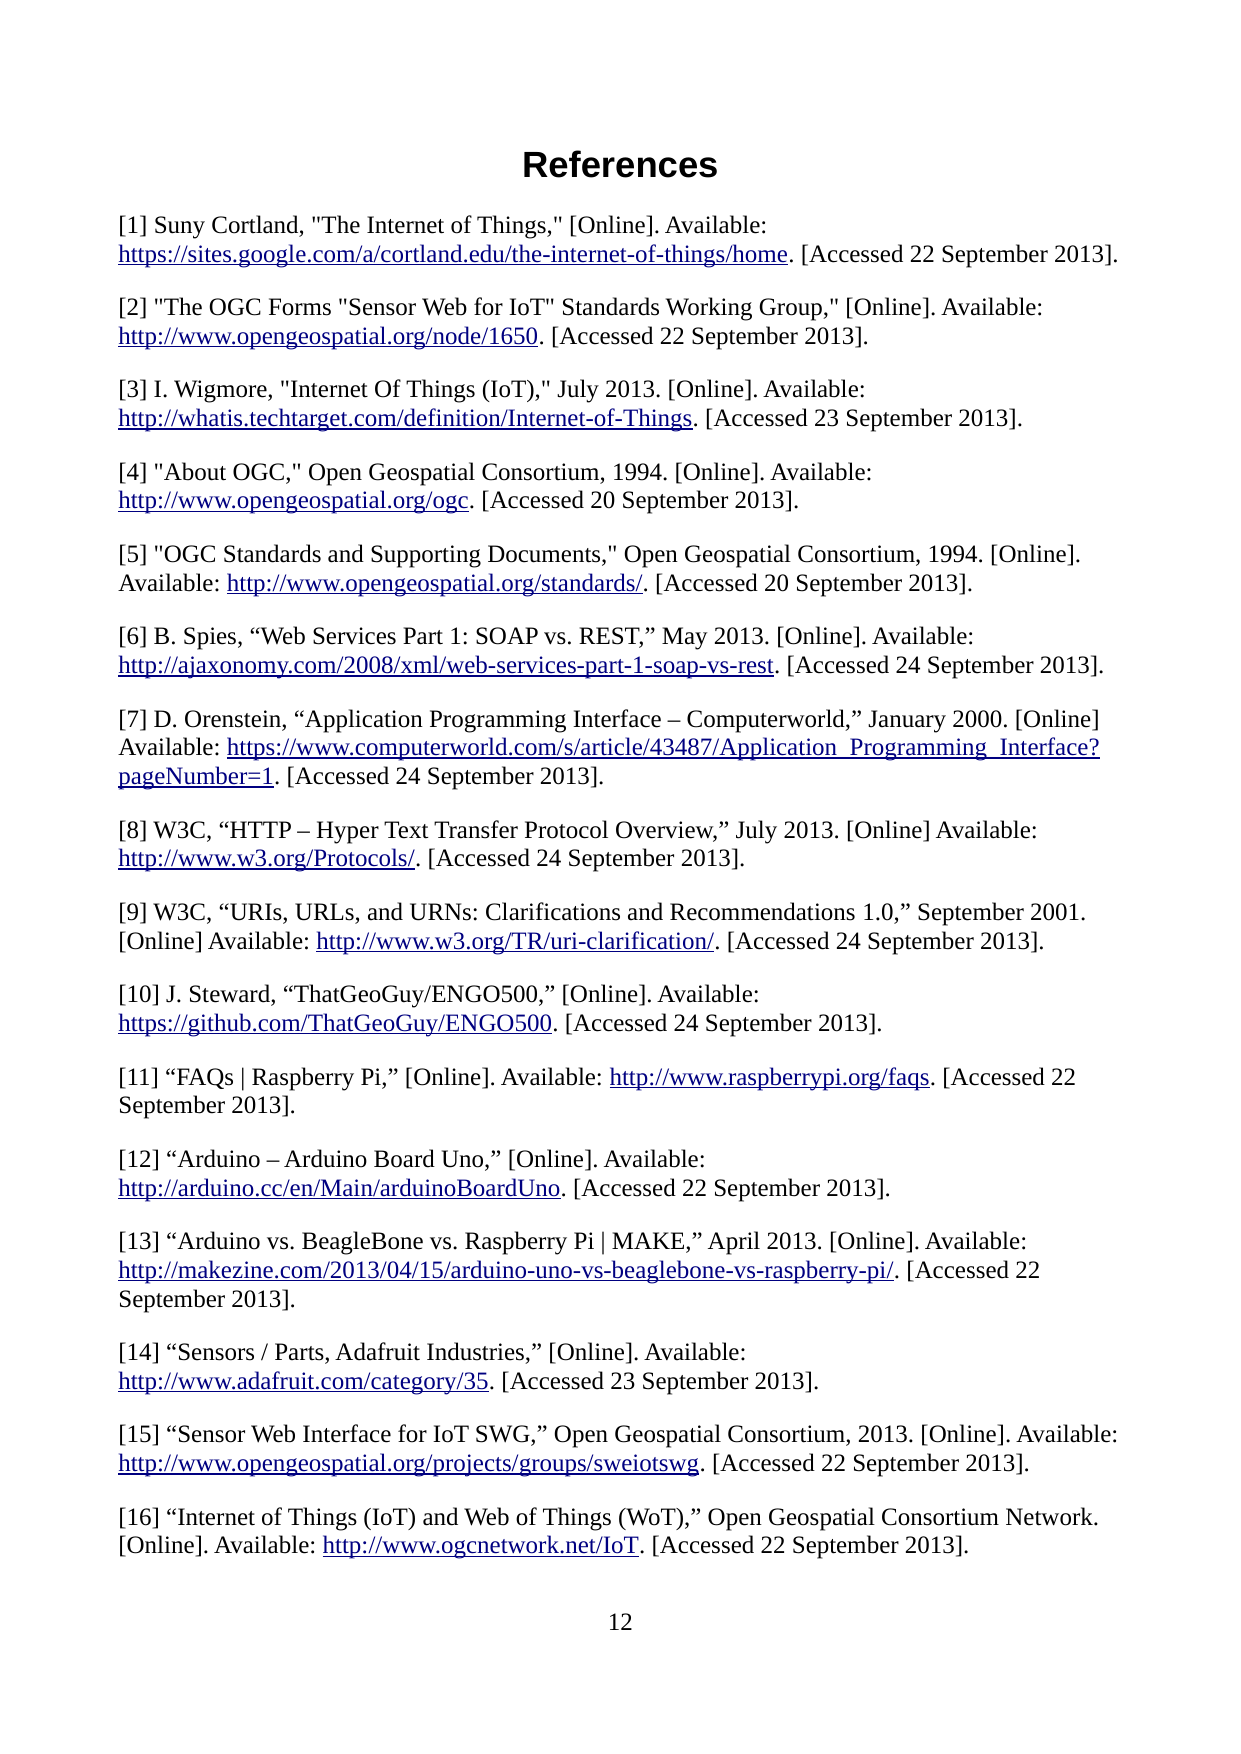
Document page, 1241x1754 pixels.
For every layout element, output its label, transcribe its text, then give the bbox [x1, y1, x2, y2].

text [12] “Arduino – Arduino Board Uno,” [Online]. Available: http://arduino.cc/en/Main/arduinoBoardUno. [Accessed 22 September 2013]. [118, 1144, 1122, 1201]
text [4] "About OGC," Open Geospatial Consortium, 1994. [Online]. Available: http://www.opengeospatial.org/ogc. [Accessed 20 September 2013]. [118, 457, 1122, 514]
text [8] W3C, “HTTP – Hyper Text Transfer Protocol Overview,” July 2013. [Online] Available: http://www.w3.org/Protocols/. [Accessed 24 September 2013]. [118, 815, 1122, 872]
text [13] “Arduino vs. BeagleBone vs. Raspberry Pi | MAKE,” April 2013. [Online]. Available: http://makezine.com/2013/04/15/arduino-uno-vs-beaglebone-vs-raspberry-pi/. [Accessed 22 September 2013]. [118, 1226, 1122, 1312]
text [7] D. Orenstein, “Application Programming Interface – Computerworld,” January 2000. [Online] Available: https://www.computerworld.com/s/article/43487/Application_Programming_Interface?pageNumber=1. [Accessed 24 September 2013]. [118, 704, 1122, 790]
text [10] J. Steward, “ThatGeoGuy/ENGO500,” [Online]. Available: https://github.com/ThatGeoGuy/ENGO500. [Accessed 24 September 2013]. [118, 979, 1122, 1037]
text [1] Suny Cortland, "The Internet of Things," [Online]. Available: https://sites.google.com/a/cortland.edu/the-internet-of-things/home. [Accessed 22 September 2013]. [118, 210, 1122, 267]
text [9] W3C, “URIs, URLs, and URNs: Clarifications and Recommendations 1.0,” September 2001. [Online] Available: http://www.w3.org/TR/uri-clarification/. [Accessed 24 September 2013]. [118, 897, 1122, 954]
text [5] "OGC Standards and Supporting Documents," Open Geospatial Consortium, 1994. [Online]. Available: http://www.opengeospatial.org/standards/. [Accessed 20 September 2013]. [118, 539, 1122, 597]
text [15] “Sensor Web Interface for IoT SWG,” Open Geospatial Consortium, 2013. [Online]. Available: http://www.opengeospatial.org/projects/groups/sweiotswg. [Accessed 22 September 2013]. [118, 1419, 1122, 1477]
text [14] “Sensors / Parts, Adafruit Industries,” [Online]. Available: http://www.adafruit.com/category/35. [Accessed 23 September 2013]. [118, 1337, 1122, 1395]
text [6] B. Spies, “Web Services Part 1: SOAP vs. REST,” May 2013. [Online]. Available: http://ajaxonomy.com/2008/xml/web-services-part-1-soap-vs-rest. [Accessed 24 September 2013]. [118, 621, 1122, 679]
subtitle References [118, 143, 1122, 185]
text [3] I. Wigmore, "Internet Of Things (IoT)," July 2013. [Online]. Available: http://whatis.techtarget.com/definition/Internet-of-Things. [Accessed 23 September 2013]. [118, 374, 1122, 432]
text [2] "The OGC Forms "Sensor Web for IoT" Standards Working Group," [Online]. Available: http://www.opengeospatial.org/node/1650. [Accessed 22 September 2013]. [118, 292, 1122, 350]
text [11] “FAQs | Raspberry Pi,” [Online]. Available: http://www.raspberrypi.org/faqs. [Accessed 22 September 2013]. [118, 1062, 1122, 1119]
text [16] “Internet of Things (IoT) and Web of Things (WoT),” Open Geospatial Consortium Network. [Online]. Available: http://www.ogcnetwork.net/IoT. [Accessed 22 September 2013]. [118, 1502, 1122, 1559]
